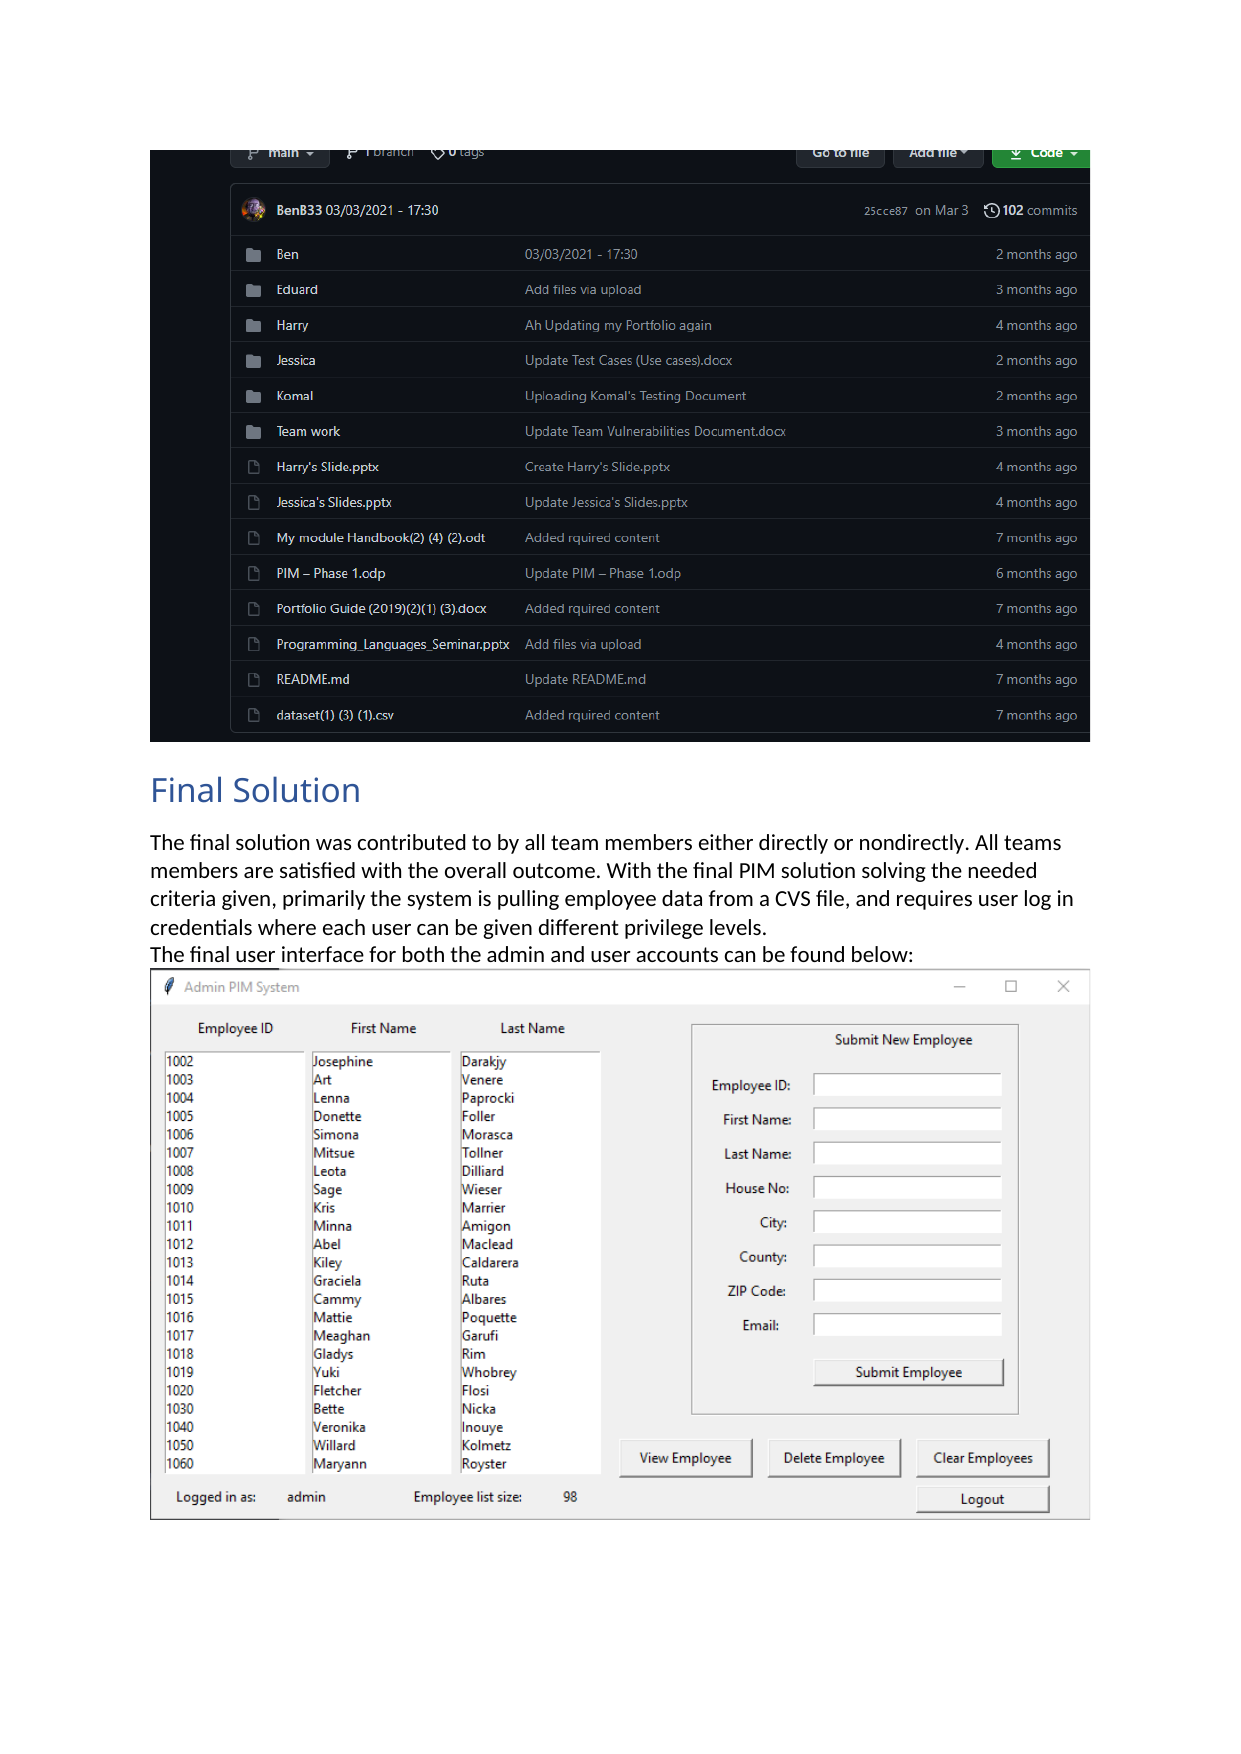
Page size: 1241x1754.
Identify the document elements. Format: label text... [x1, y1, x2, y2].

text The final user interface for both the admin and user accounts can be found below: [150, 941, 1090, 968]
text The final solution was contributed to by all team members either directly or nondirectly. All teams members are satisfied with the overall outcome. With the final PIM solution solving the needed criteria given, primarily the system is pulling employee data from a CVS file, and requires user log in credentials where each user can be given different privilege levels. [150, 828, 1090, 941]
subtitle Final Solution [150, 766, 1090, 812]
